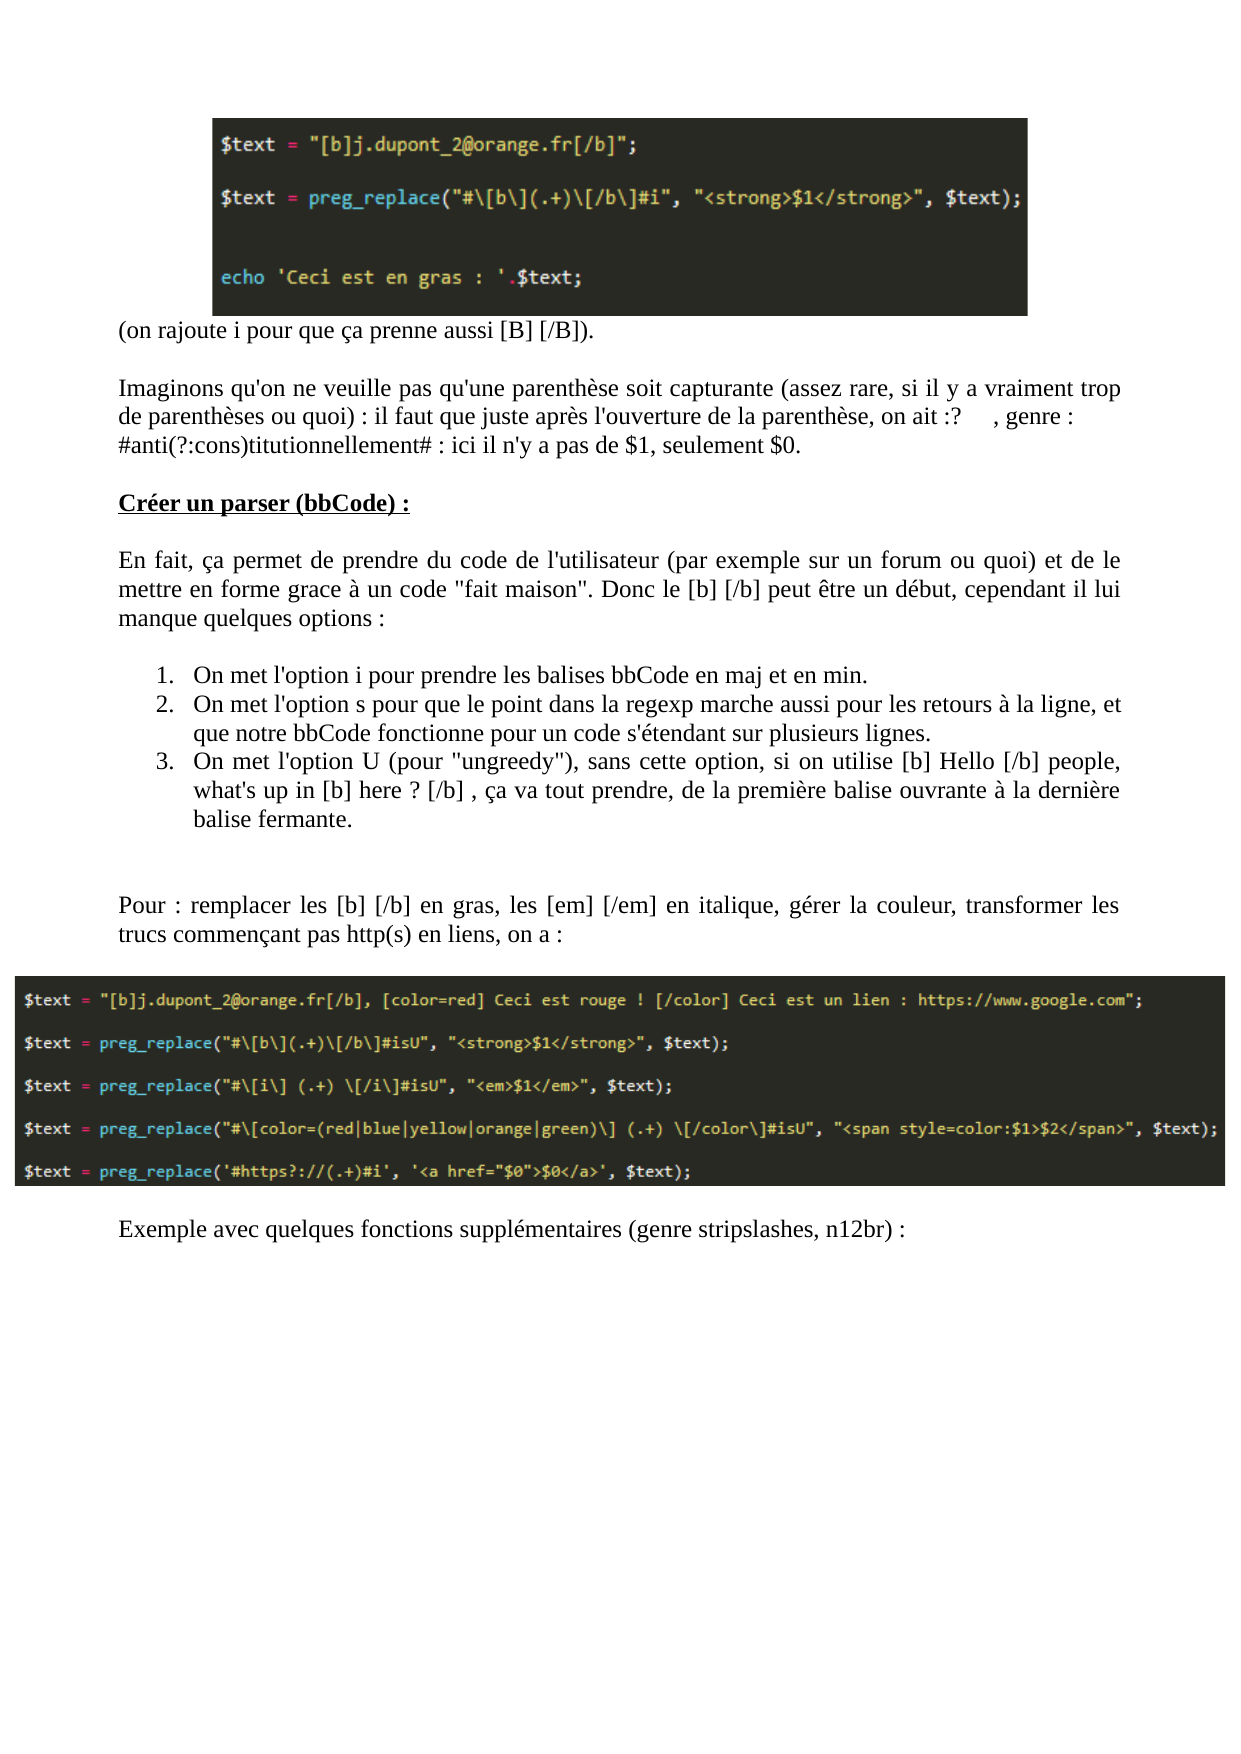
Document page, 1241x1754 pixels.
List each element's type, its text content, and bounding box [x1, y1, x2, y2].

text Imaginons qu'on ne veuille pas qu'une parenthèse soit capturante (assez rare, si il y a vraiment trop de parenthèses ou quoi) : il faut que juste après l'ouverture de la parenthèse, on ait :? , genre : [118, 373, 1122, 430]
list On met l'option U (pour "ungreedy"), sans cette option, si on utilise [b] Hello [/b] people, what's up in [b] here ? [/b] , ça va tout prendre, de la première balise ouvrante à la dernière balise fermante. [156, 746, 1122, 833]
list On met l'option s pour que le point dans la regexp marche aussi pour les retours à la ligne, et que notre bbCode fonctionne pour un code s'étendant sur plusieurs lignes. [156, 689, 1122, 746]
text Créer un parser (bbCode) : [118, 488, 1122, 516]
list On met l'option i pour prendre les balises bbCode en maj et en min. [156, 660, 1122, 689]
text En fait, ça permet de prendre du code de l'utilisateur (par exemple sur un forum ou quoi) et de le mettre en forme grace à un code "fait maison". Donc le [b] [/b] peut être un début, cependant il lui manque quelques options : [118, 545, 1122, 631]
text (on rajoute i pour que ça prenne aussi [B] [/B]). [118, 118, 1122, 344]
text #anti(?:cons)titutionnellement# : ici il n'y a pas de $1, seulement $0. [118, 430, 1122, 459]
text Exemple avec quelques fonctions supplémentaires (genre stripslashes, n12br) : [118, 1214, 1122, 1243]
text Pour : remplacer les [b] [/b] en gras, les [em] [/em] en italique, gérer la couleur, transformer les trucs commençant pas http(s) en liens, on a : [118, 890, 1122, 948]
